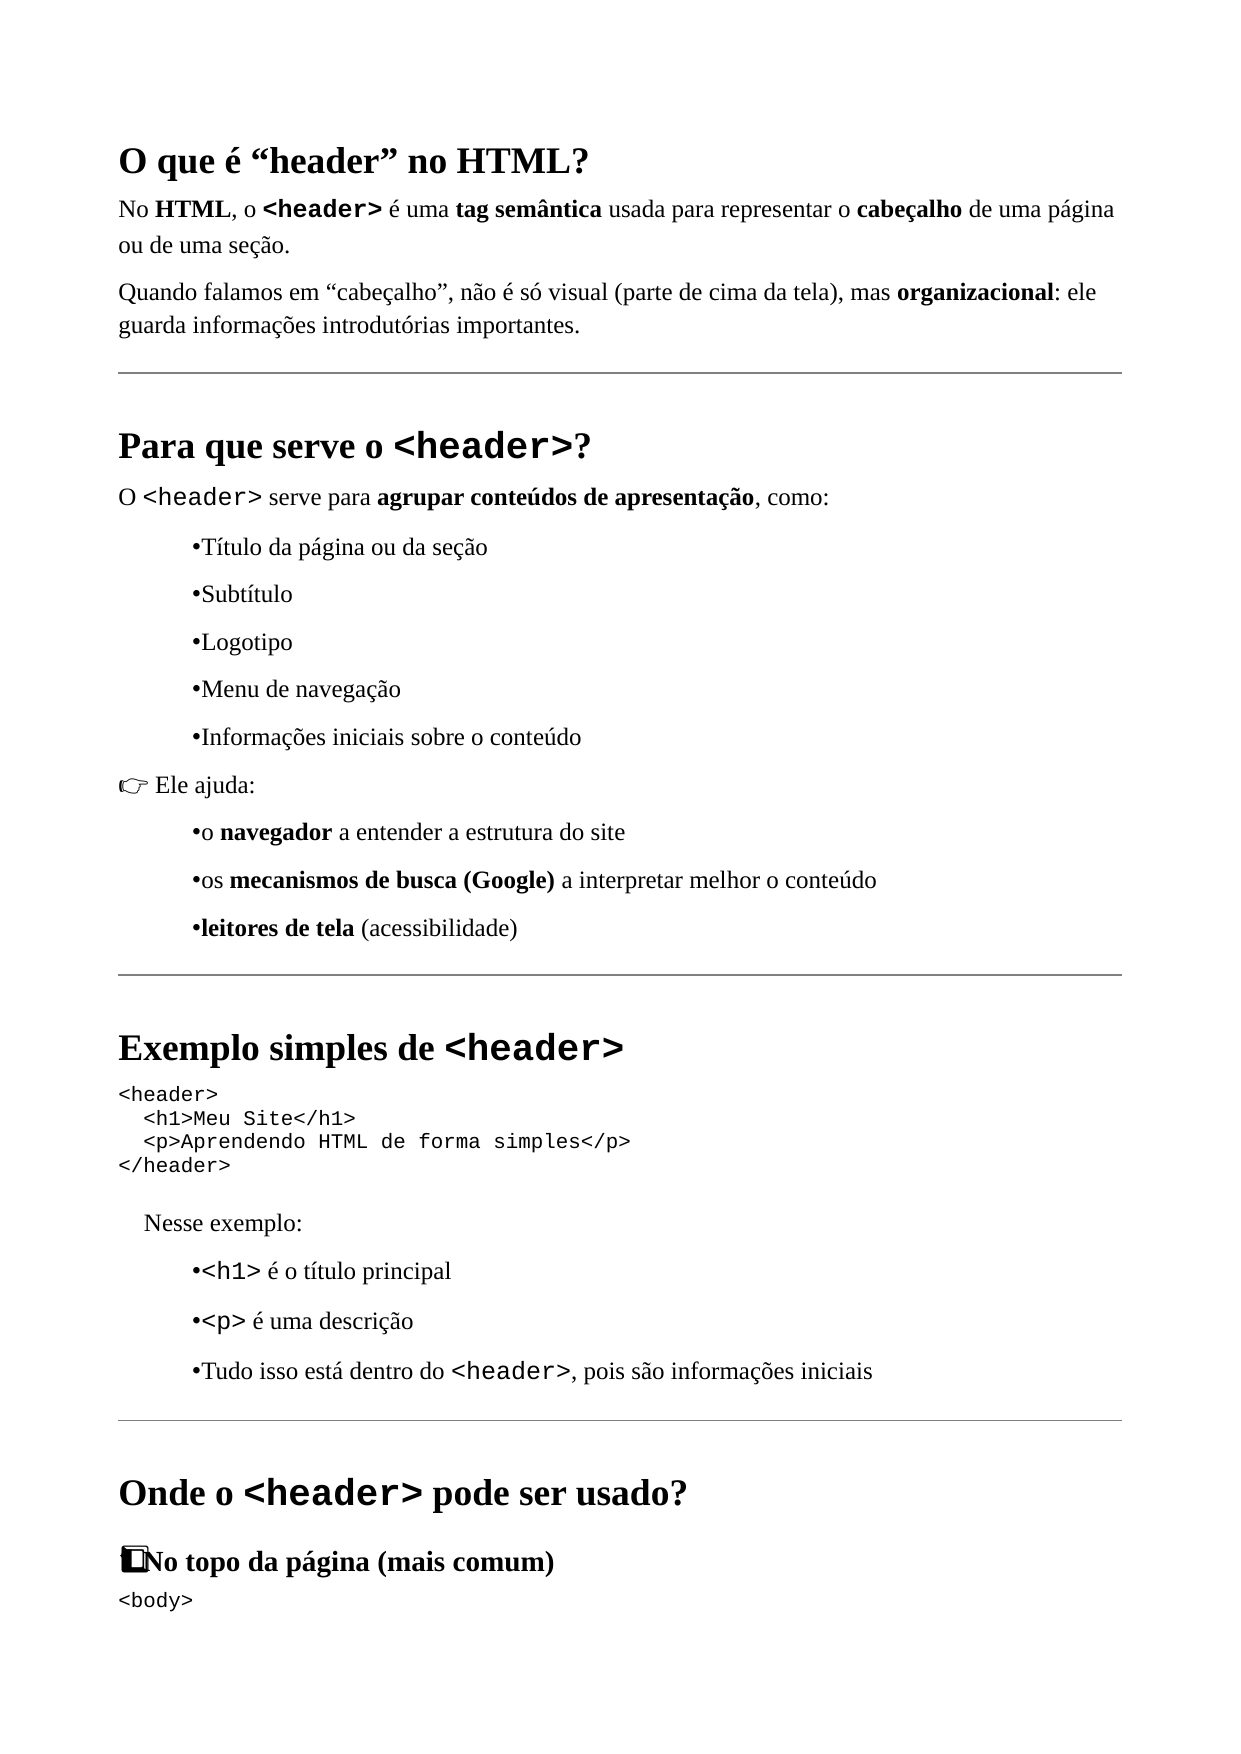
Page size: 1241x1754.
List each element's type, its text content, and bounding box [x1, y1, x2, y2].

text 👉 Ele ajuda: [118, 770, 1122, 798]
subtitle Onde o <header> pode ser usado? [118, 1471, 1122, 1517]
list Menu de navegação [118, 674, 1122, 703]
text O <header> serve para agrupar conteúdos de apresentação, como: [118, 482, 1122, 513]
text <p>Aprendendo HTML de forma simples</p> [118, 1131, 1122, 1155]
list os mecanismos de busca (Google) a interpretar melhor o conteúdo [118, 865, 1122, 894]
list <h1> é o título principal [118, 1256, 1122, 1287]
list o navegador a entender a estrutura do site [118, 817, 1122, 846]
subtitle 1️⃣ No topo da página (mais comum) [118, 1544, 1122, 1578]
list Subtítulo [118, 579, 1122, 608]
subtitle Exemplo simples de <header> [118, 1025, 1122, 1072]
text <h1>Meu Site</h1> [118, 1108, 1122, 1131]
text </header> [118, 1155, 1122, 1179]
text Quando falamos em “cabeçalho”, não é só visual (parte de cima da tela), mas organizacional: ele guarda informações introdutórias importantes. [118, 277, 1122, 339]
list <p> é uma descrição [118, 1306, 1122, 1337]
list Informações iniciais sobre o conteúdo [118, 722, 1122, 751]
text No HTML, o <header> é uma tag semântica usada para representar o cabeçalho de uma página ou de uma seção. [118, 194, 1122, 258]
subtitle O que é “header” no HTML? [118, 139, 1122, 182]
text <header> [118, 1084, 1122, 1108]
list Tudo isso está dentro do <header>, pois são informações iniciais [118, 1356, 1122, 1387]
list Logotipo [118, 627, 1122, 656]
list Título da página ou da seção [118, 532, 1122, 561]
list leitores de tela (acessibilidade) [118, 913, 1122, 941]
subtitle Para que serve o <header>? [118, 423, 1122, 469]
text <body> [118, 1590, 1122, 1614]
text 📌 Nesse exemplo: [118, 1208, 1122, 1237]
